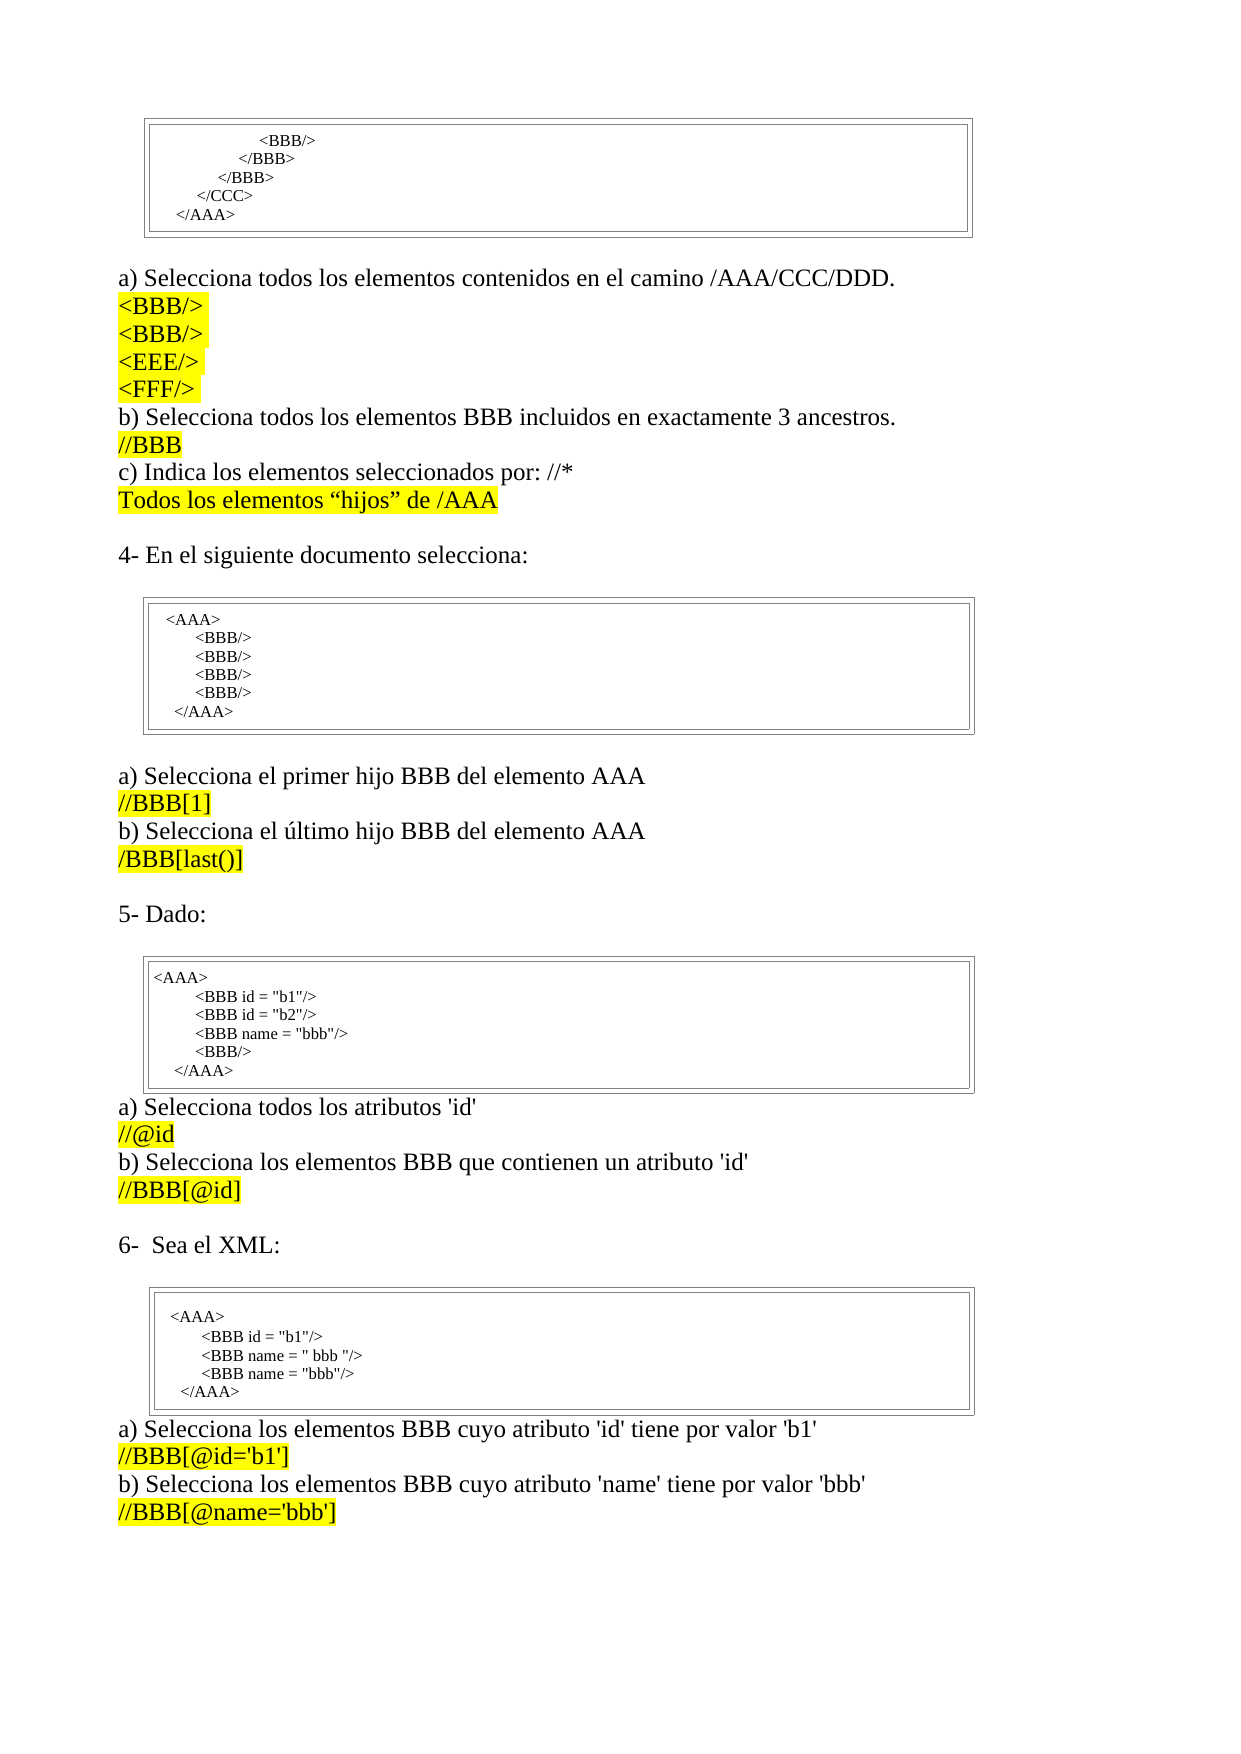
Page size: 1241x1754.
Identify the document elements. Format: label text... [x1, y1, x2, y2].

text 6- Sea el XML: [118, 1231, 1122, 1259]
table_header <AAA> <BBB id = "b1"/> <BBB name = " bbb "/> <BBB name = "bbb"/> </AAA> [152, 1288, 971, 1409]
text Todos los elementos “hijos” de /AAA [118, 486, 1122, 514]
text b) Selecciona los elementos BBB cuyo atributo 'name' tiene por valor 'bbb' [118, 1470, 1122, 1498]
text a) Selecciona todos los atributos 'id' [118, 1093, 1122, 1121]
table_header <AAA> <BBB id = "b1"/> <BBB id = "b2"/> <BBB name = "bbb"/> <BBB/> </AAA> [145, 957, 971, 1087]
text //BBB[@id] [118, 1176, 1122, 1204]
text //@id [118, 1121, 1122, 1148]
text //BBB [118, 431, 1122, 458]
text 4- En el siguiente documento selecciona: [118, 542, 1122, 569]
text b) Selecciona el último hijo BBB del elemento AAA [118, 817, 1122, 845]
text //BBB[1] [118, 789, 1122, 817]
text <BBB/> <BBB/> <EEE/> <FFF/> [118, 292, 1122, 403]
table_header <AAA> <BBB/> <BBB/> <BBB/> <BBB/> </AAA> [145, 598, 971, 729]
text /BBB[last()] [118, 845, 1122, 873]
text 5- Dado: [118, 900, 1122, 928]
text b) Selecciona los elementos BBB que contienen un atributo 'id' [118, 1148, 1122, 1176]
text c) Indica los elementos seleccionados por: //* [118, 458, 1122, 486]
text //BBB[@name='bbb'] [118, 1498, 1122, 1526]
text a) Selecciona el primer hijo BBB del elemento AAA [118, 762, 1122, 789]
text a) Selecciona todos los elementos contenidos en el camino /AAA/CCC/DDD. [118, 264, 1122, 292]
text b) Selecciona todos los elementos BBB incluidos en exactamente 3 ancestros. [118, 403, 1122, 431]
text a) Selecciona los elementos BBB cuyo atributo 'id' tiene por valor 'b1' [118, 1415, 1122, 1442]
table_header <BBB/> </BBB> </BBB> </CCC> </AAA> [147, 119, 970, 231]
text //BBB[@id='b1'] [118, 1442, 1122, 1470]
